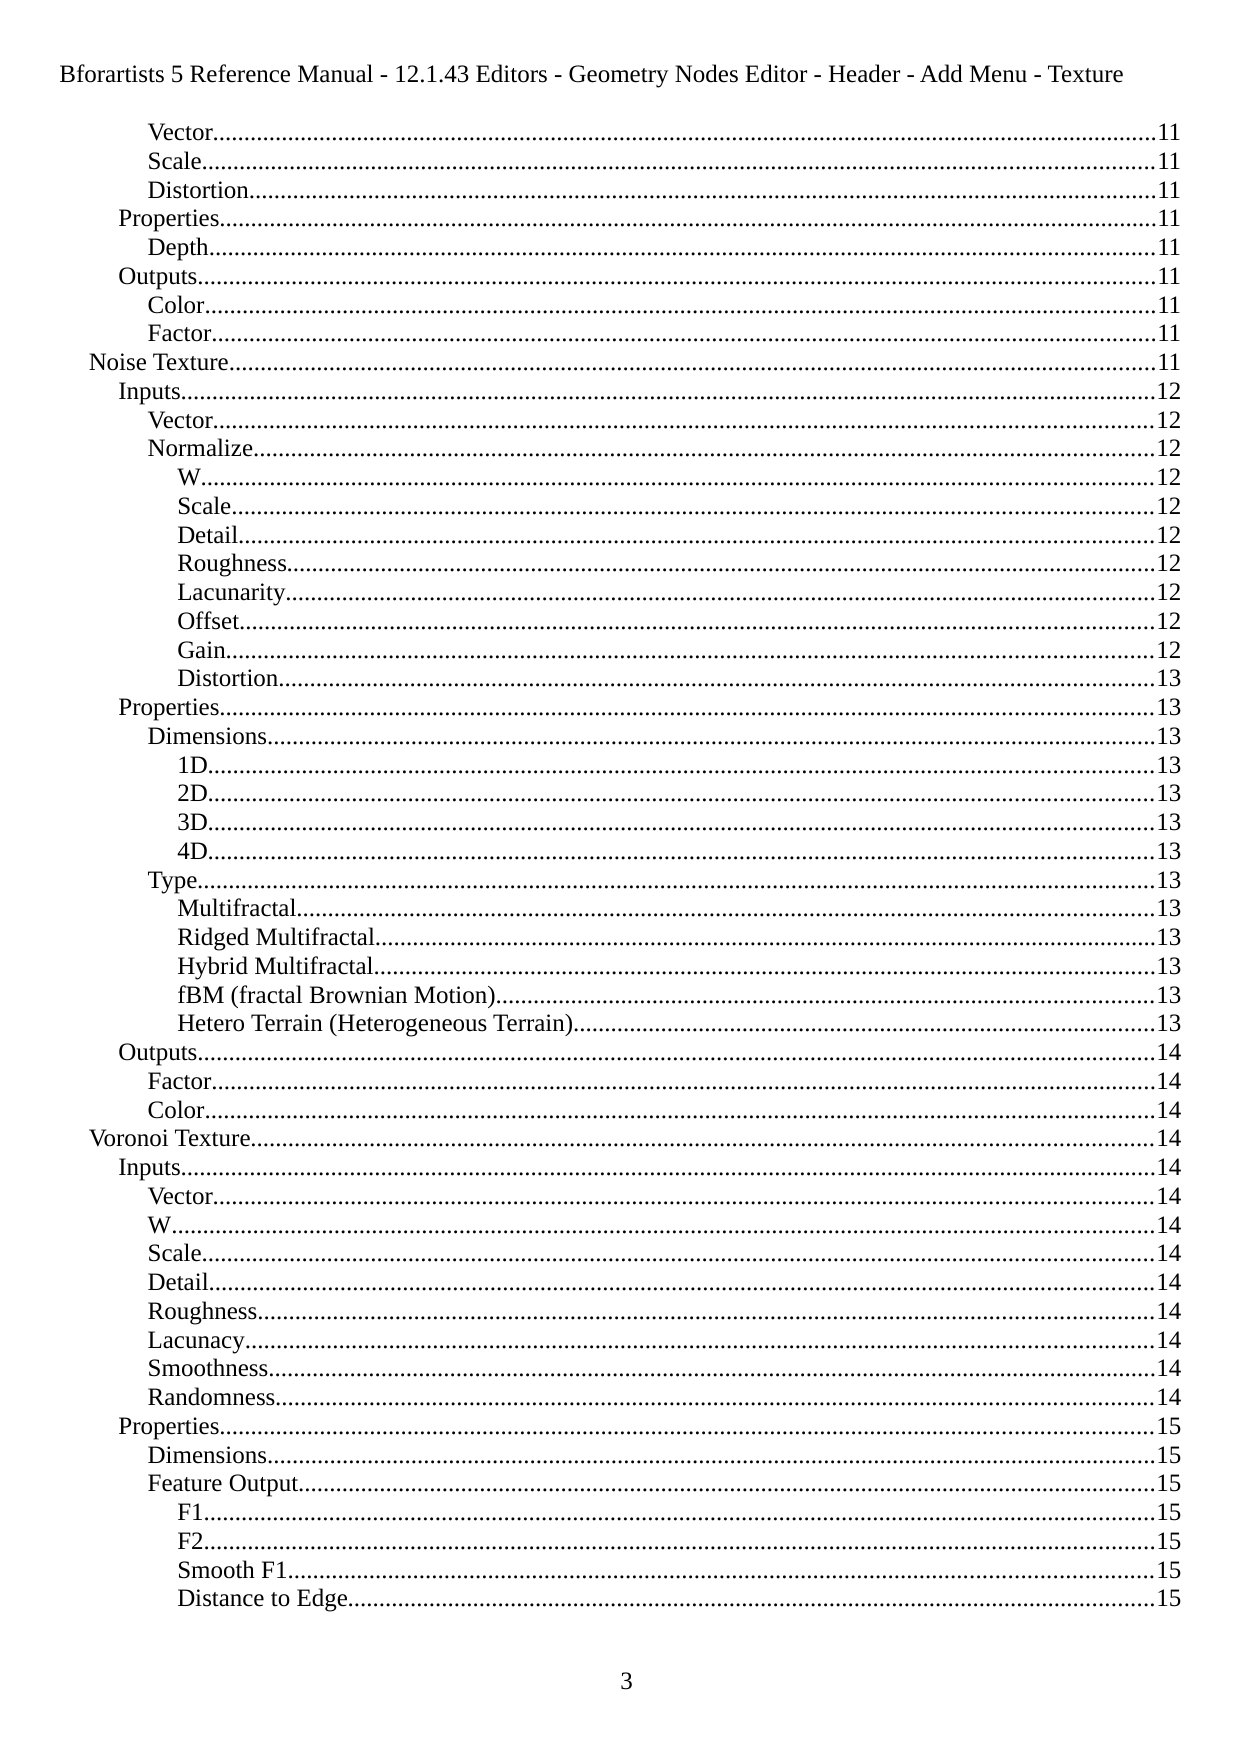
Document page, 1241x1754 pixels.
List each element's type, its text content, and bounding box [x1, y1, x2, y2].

text Normalize 12 [147, 433, 1181, 462]
text 2D 13 [177, 778, 1181, 807]
text Smoothness 14 [147, 1353, 1181, 1382]
text Properties 13 [118, 692, 1181, 721]
text Distortion 13 [177, 663, 1181, 692]
text Lacunarity 12 [177, 577, 1181, 606]
text Distortion 11 [147, 175, 1181, 203]
text W 12 [177, 462, 1181, 491]
text F1 15 [177, 1497, 1181, 1526]
text Feature Output 15 [147, 1468, 1181, 1497]
text Inputs 12 [118, 376, 1181, 405]
text Randomness 14 [147, 1382, 1181, 1411]
text Detail 12 [177, 520, 1181, 548]
text Depth 11 [147, 232, 1181, 261]
text Smooth F1 15 [177, 1555, 1181, 1583]
text Gain 12 [177, 635, 1181, 663]
text Lacunacy 14 [147, 1325, 1181, 1353]
text Dimensions 13 [147, 721, 1181, 750]
text Color 11 [147, 290, 1181, 318]
text Properties 11 [118, 203, 1181, 232]
text Voronoi Texture 14 [88, 1123, 1181, 1152]
text Detail 14 [147, 1267, 1181, 1296]
text Roughness 12 [177, 548, 1181, 577]
text Scale 12 [177, 491, 1181, 520]
text Vector 14 [147, 1181, 1181, 1210]
text Scale 14 [147, 1238, 1181, 1267]
text 1D 13 [177, 750, 1181, 778]
text 3D 13 [177, 807, 1181, 836]
text Vector 12 [147, 405, 1181, 433]
text Inputs 14 [118, 1152, 1181, 1181]
text Outputs 11 [118, 261, 1181, 290]
text F2 15 [177, 1526, 1181, 1555]
text Hybrid Multifractal 13 [177, 951, 1181, 980]
text Vector 11 [147, 117, 1181, 146]
text Type 13 [147, 865, 1181, 893]
text Roughness 14 [147, 1296, 1181, 1325]
text W 14 [147, 1210, 1181, 1238]
text Color 14 [147, 1095, 1181, 1123]
text fBM (fractal Brownian Motion) 13 [177, 980, 1181, 1008]
text Factor 14 [147, 1066, 1181, 1095]
text Multifractal 13 [177, 893, 1181, 922]
text Scale 11 [147, 146, 1181, 175]
text Factor 11 [147, 318, 1181, 347]
text Ridged Multifractal 13 [177, 922, 1181, 951]
text Dimensions 15 [147, 1440, 1181, 1468]
text Properties 15 [118, 1411, 1181, 1440]
text Outputs 14 [118, 1037, 1181, 1066]
text Hetero Terrain (Heterogeneous Terrain) 13 [177, 1008, 1181, 1037]
text Noise Texture 11 [88, 347, 1181, 376]
text Offset 12 [177, 606, 1181, 635]
text 4D 13 [177, 836, 1181, 865]
text Distance to Edge 15 [177, 1583, 1181, 1612]
